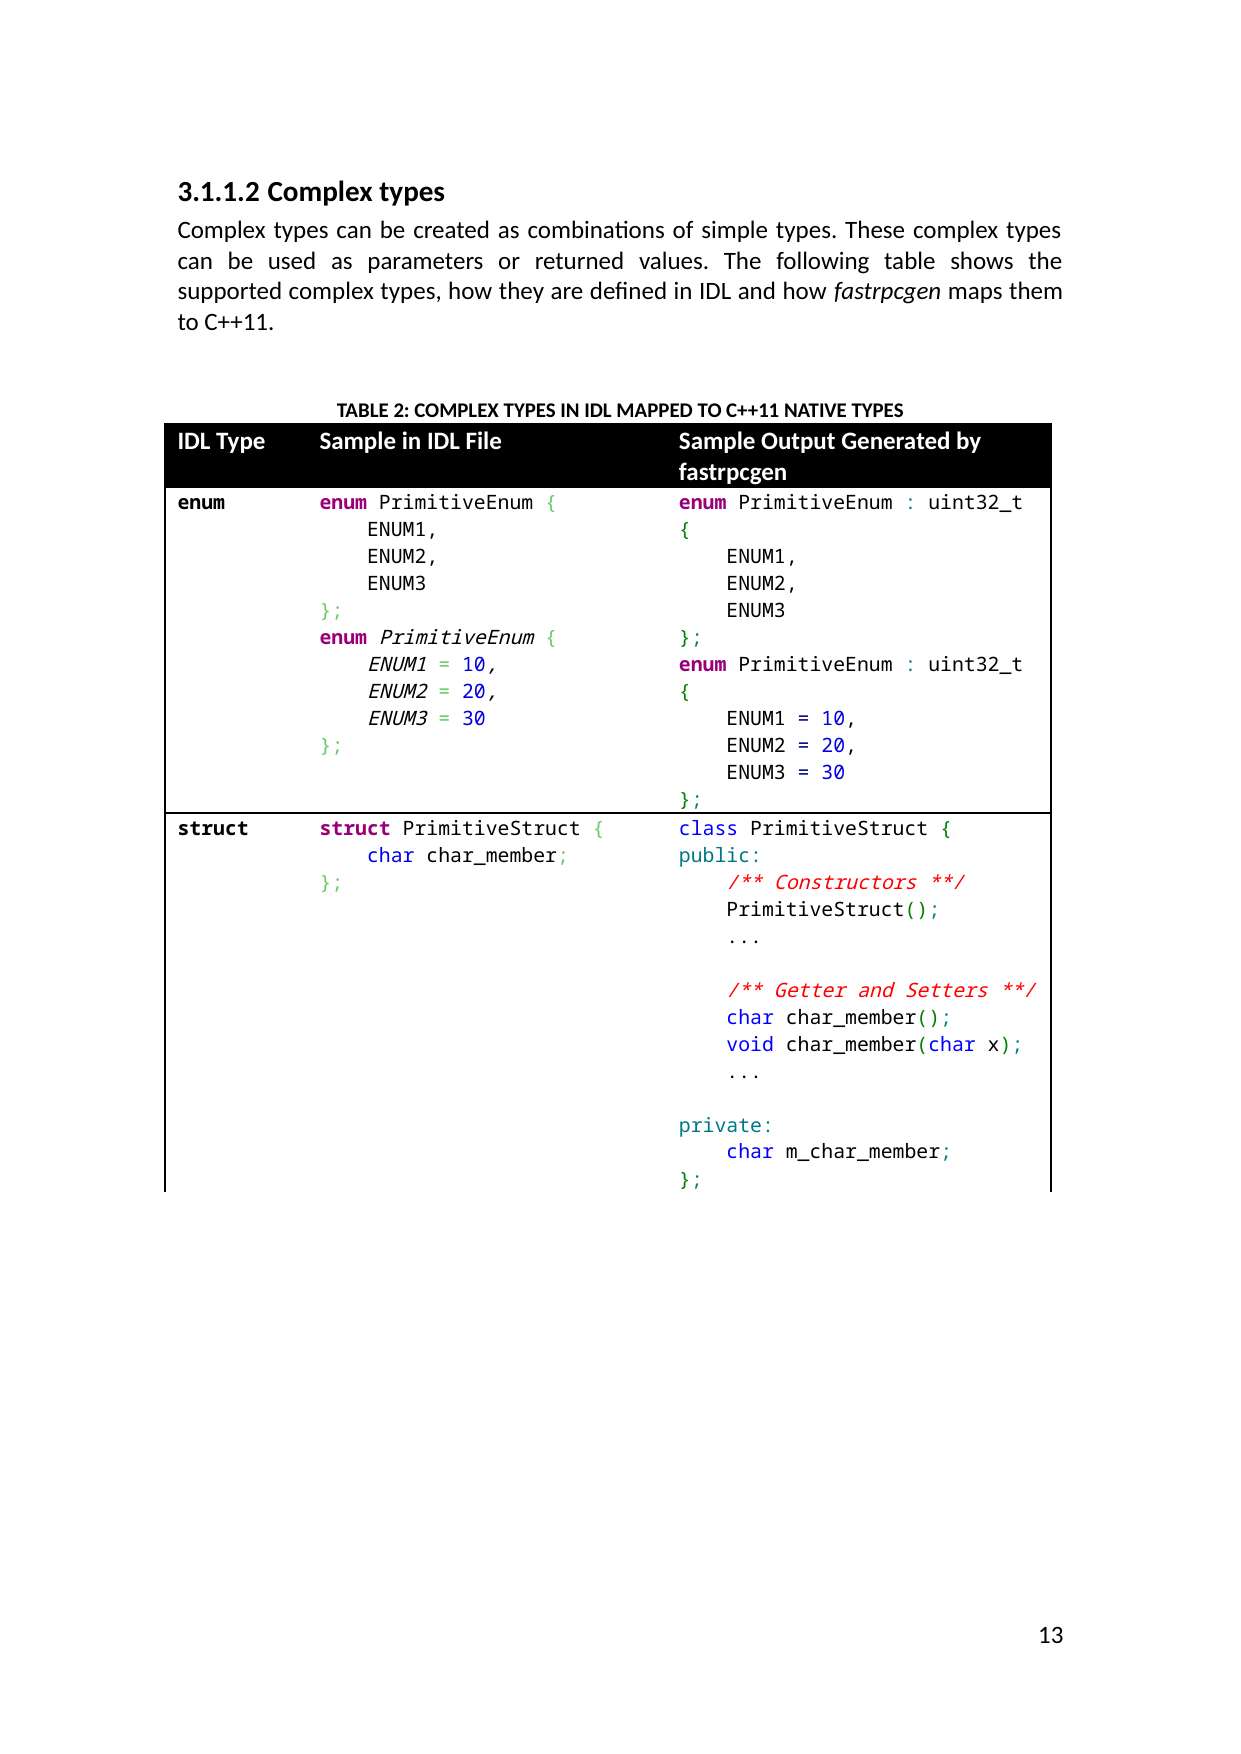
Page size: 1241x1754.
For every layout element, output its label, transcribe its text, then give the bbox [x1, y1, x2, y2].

text Table 2: Complex Types in IDL MAPPED TO C++11 NATIVE TYPES [177, 398, 1063, 423]
table_cell class PrimitiveStruct { public: /** Constructors **/ PrimitiveStruct(); ... /** Getter and Setters **/ char char_member(); void char_member(char x); ... private: char m_char_member; }; [667, 814, 1050, 1192]
table_header Sample Output Generated by fastrpcgen [667, 425, 1050, 486]
table_cell struct [166, 814, 307, 1192]
table_cell enum PrimitiveEnum : uint32_t { ENUM1, ENUM2, ENUM3 }; enum PrimitiveEnum : uint32_t { ENUM1 = 10, ENUM2 = 20, ENUM3 = 30 }; [667, 488, 1050, 812]
text Complex types can be created as combinations of simple types. These complex types can be used as parameters or returned values. The following table shows the supported complex types, how they are defined in IDL and how fastrpcgen maps them to C++11. [177, 214, 1063, 337]
table_header Sample in IDL File [307, 425, 667, 486]
table_cell enum PrimitiveEnum { ENUM1, ENUM2, ENUM3 }; enum PrimitiveEnum { ENUM1 = 10, ENUM2 = 20, ENUM3 = 30 }; [307, 488, 667, 812]
table_cell struct PrimitiveStruct { char char_member; }; [307, 814, 667, 1192]
table_cell enum [166, 488, 307, 812]
table_header IDL Type [166, 425, 307, 486]
subtitle Complex types [177, 173, 1063, 208]
